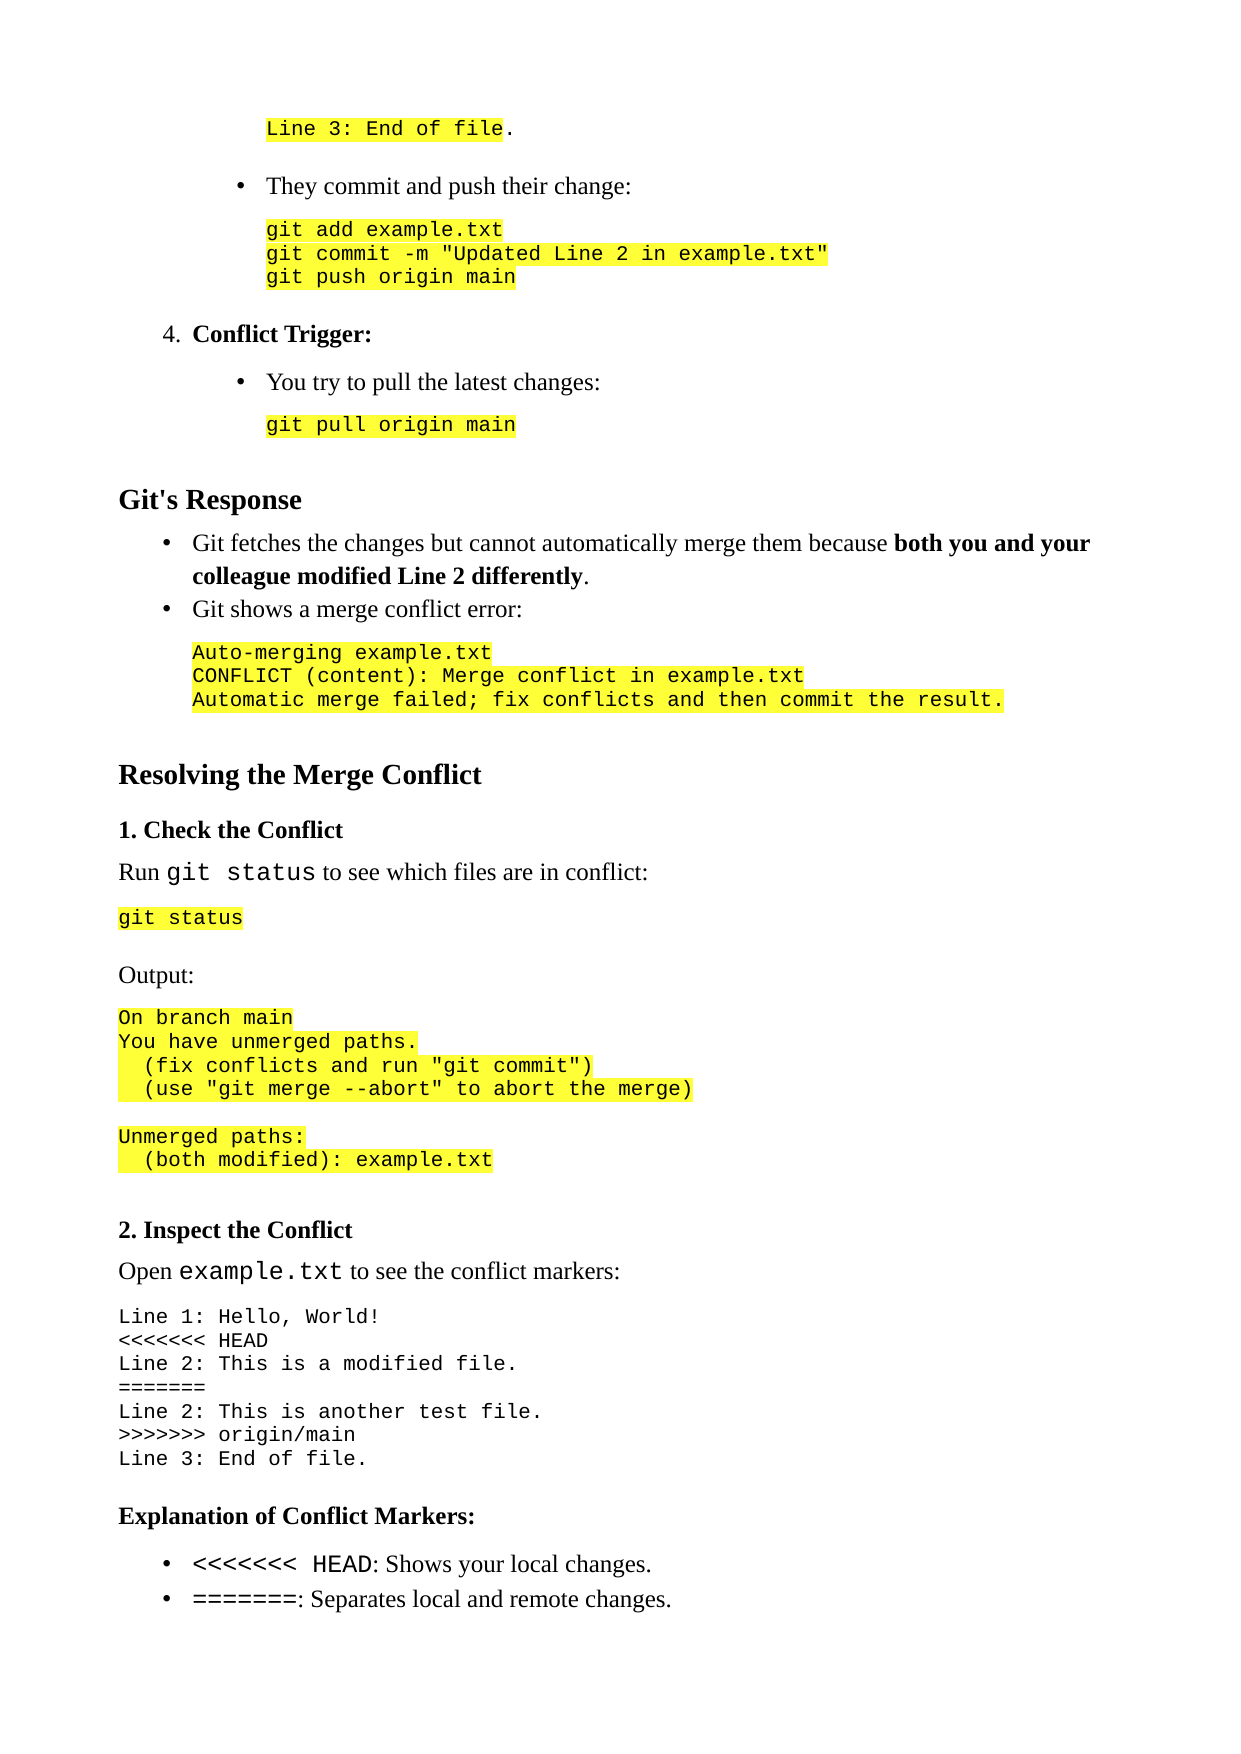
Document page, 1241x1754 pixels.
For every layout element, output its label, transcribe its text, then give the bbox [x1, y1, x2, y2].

list They commit and push their change: [236, 171, 1122, 200]
list Git shows a merge conflict error: [162, 594, 1122, 623]
subtitle Resolving the Merge Conflict [118, 757, 1122, 790]
text git status [118, 907, 1122, 930]
text >>>>>>> origin/main [118, 1424, 1122, 1448]
subtitle 1. Check the Conflict [118, 815, 1122, 844]
list Line 3: End of file. [236, 118, 1122, 142]
list Automatic merge failed; fix conflicts and then commit the result. [162, 689, 1122, 713]
list CONFLICT (content): Merge conflict in example.txt [162, 666, 1122, 689]
text Line 2: This is another test file. [118, 1401, 1122, 1424]
list Conflict Trigger: [162, 319, 1122, 348]
text (both modified): example.txt [118, 1149, 1122, 1173]
list Git fetches the changes but cannot automatically merge them because both you and your colleague modified Line 2 differently. [162, 528, 1122, 590]
text Explanation of Conflict Markers: [118, 1501, 1122, 1530]
list git push origin main [236, 266, 1122, 290]
list Auto-merging example.txt [162, 642, 1122, 666]
list You try to pull the latest changes: [236, 367, 1122, 396]
text Open example.txt to see the conflict markers: [118, 1256, 1122, 1287]
text ======= [118, 1377, 1122, 1401]
text Unmerged paths: [118, 1126, 1122, 1149]
list <<<<<<< HEAD: Shows your local changes. [162, 1549, 1122, 1579]
text Line 3: End of file. [118, 1448, 1122, 1472]
text (fix conflicts and run "git commit") [118, 1055, 1122, 1078]
list =======: Separates local and remote changes. [162, 1584, 1122, 1615]
text You have unmerged paths. [118, 1031, 1122, 1055]
text <<<<<<< HEAD [118, 1330, 1122, 1353]
text Line 2: This is a modified file. [118, 1353, 1122, 1377]
text Run git status to see which files are in conflict: [118, 857, 1122, 887]
list git pull origin main [236, 414, 1122, 438]
text Line 1: Hello, World! [118, 1306, 1122, 1330]
text Output: [118, 960, 1122, 988]
text (use "git merge --abort" to abort the merge) [118, 1078, 1122, 1102]
list git add example.txt [236, 219, 1122, 242]
text On branch main [118, 1007, 1122, 1031]
subtitle 2. Inspect the Conflict [118, 1215, 1122, 1244]
list git commit -m "Updated Line 2 in example.txt" [236, 242, 1122, 266]
subtitle Git's Response [118, 482, 1122, 516]
